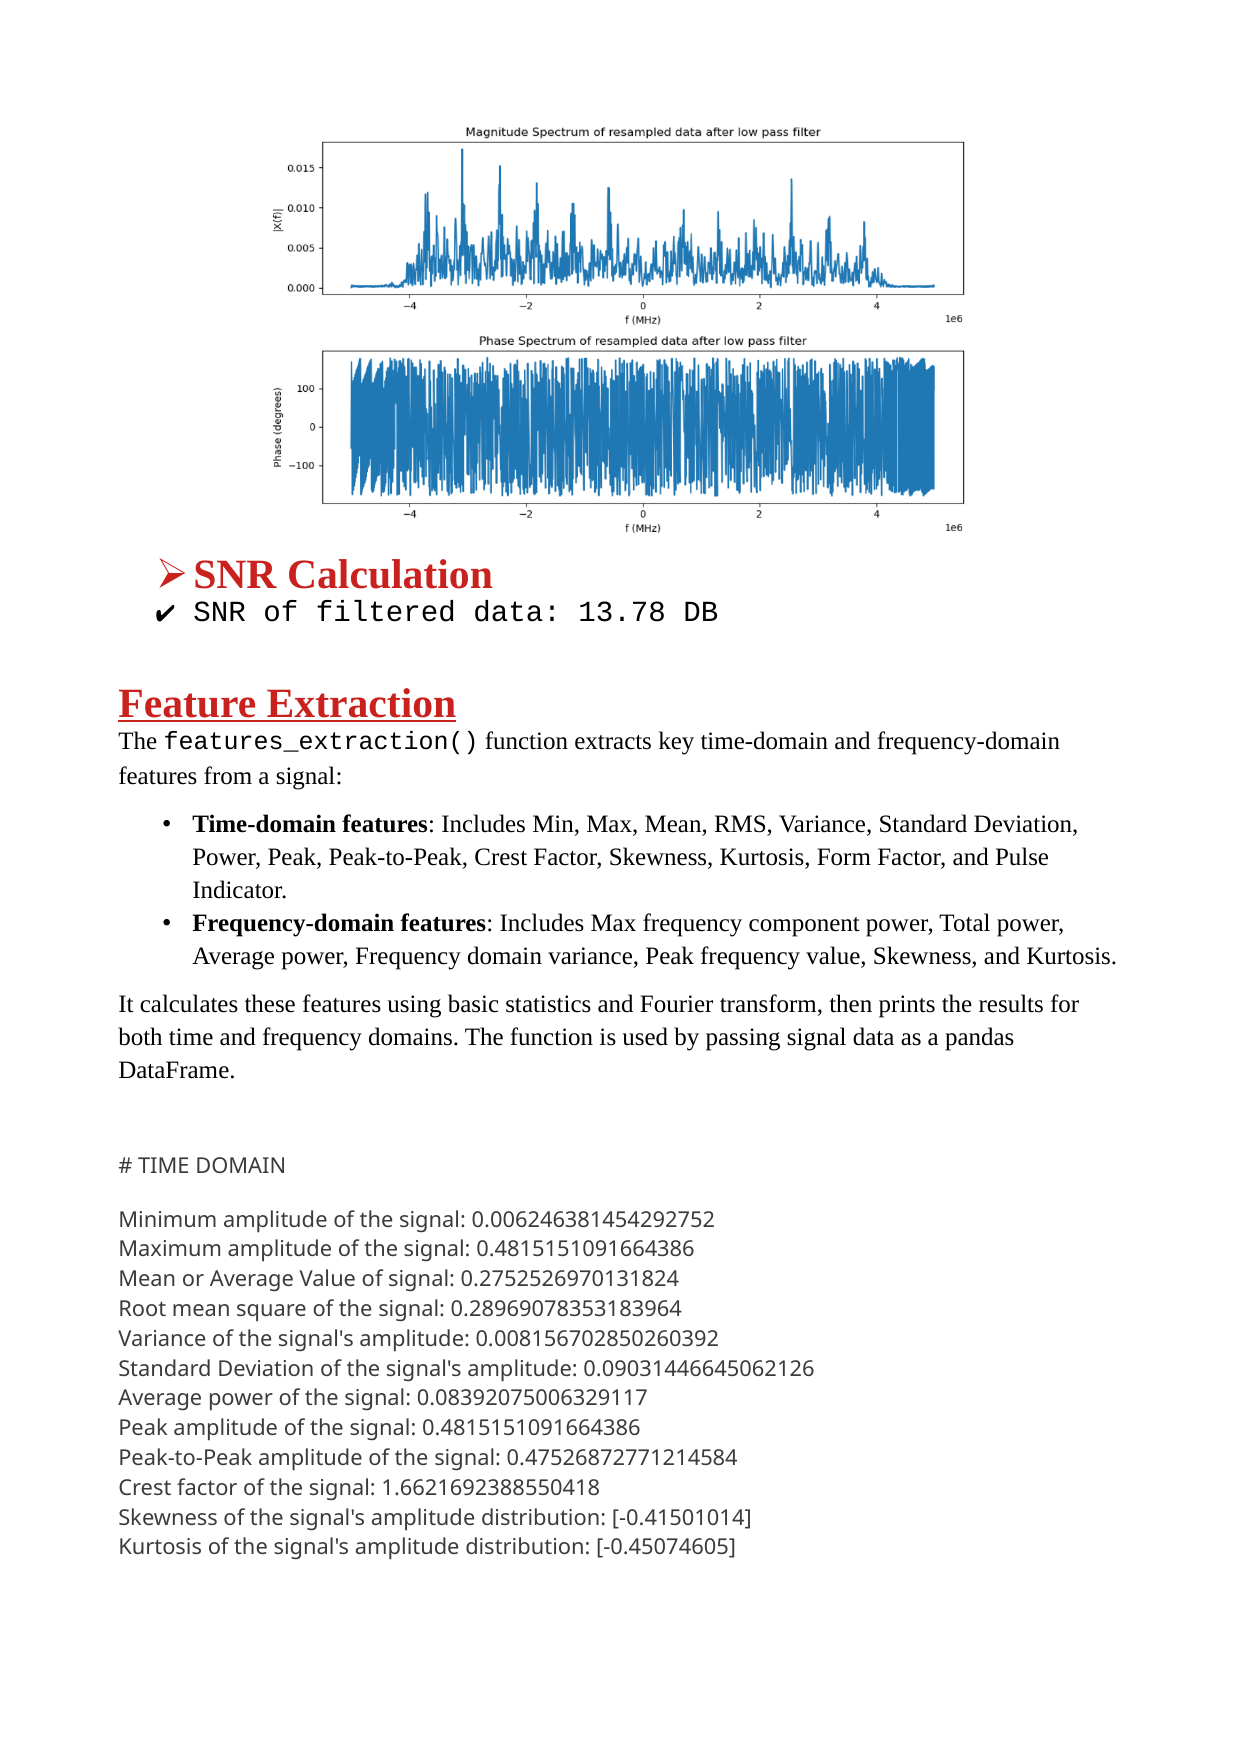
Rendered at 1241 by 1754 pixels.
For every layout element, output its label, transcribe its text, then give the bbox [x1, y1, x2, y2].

text Average power of the signal: 0.08392075006329117 [118, 1382, 1122, 1412]
text Kurtosis of the signal's amplitude distribution: [-0.45074605] [118, 1531, 1122, 1561]
text Feature Extraction [118, 678, 1122, 726]
text The features_extraction() function extracts key time-domain and frequency-domain features from a signal: [118, 726, 1122, 790]
text Maximum amplitude of the signal: 0.4815151091664386 [118, 1233, 1122, 1263]
text It calculates these features using basic statistics and Fourier transform, then prints the results for both time and frequency domains. The function is used by passing signal data as a pandas DataFrame. [118, 989, 1122, 1083]
text Minimum amplitude of the signal: 0.006246381454292752 [118, 1204, 1122, 1233]
list Frequency-domain features: Includes Max frequency component power, Total power, Average power, Frequency domain variance, Peak frequency value, Skewness, and Kurtosis. [162, 908, 1122, 970]
text Peak amplitude of the signal: 0.4815151091664386 [118, 1412, 1122, 1442]
text Mean or Average Value of signal: 0.2752526970131824 [118, 1263, 1122, 1293]
text Standard Deviation of the signal's amplitude: 0.09031446645062126 [118, 1353, 1122, 1382]
text Variance of the signal's amplitude: 0.008156702850260392 [118, 1323, 1122, 1353]
list SNR Calculation [156, 549, 1122, 597]
text Crest factor of the signal: 1.6621692388550418 [118, 1472, 1122, 1502]
list Time-domain features: Includes Min, Max, Mean, RMS, Variance, Standard Deviation, Power, Peak, Peak-to-Peak, Crest Factor, Skewness, Kurtosis, Form Factor, and Pulse Indicator. [162, 809, 1122, 904]
text Skewness of the signal's amplitude distribution: [-0.41501014] [118, 1502, 1122, 1531]
picture [263, 118, 978, 534]
text # TIME DOMAIN [118, 1150, 1122, 1180]
text Root mean square of the signal: 0.28969078353183964 [118, 1293, 1122, 1323]
list SNR of filtered data: 13.78 DB [156, 597, 1122, 630]
text Peak-to-Peak amplitude of the signal: 0.47526872771214584 [118, 1442, 1122, 1472]
